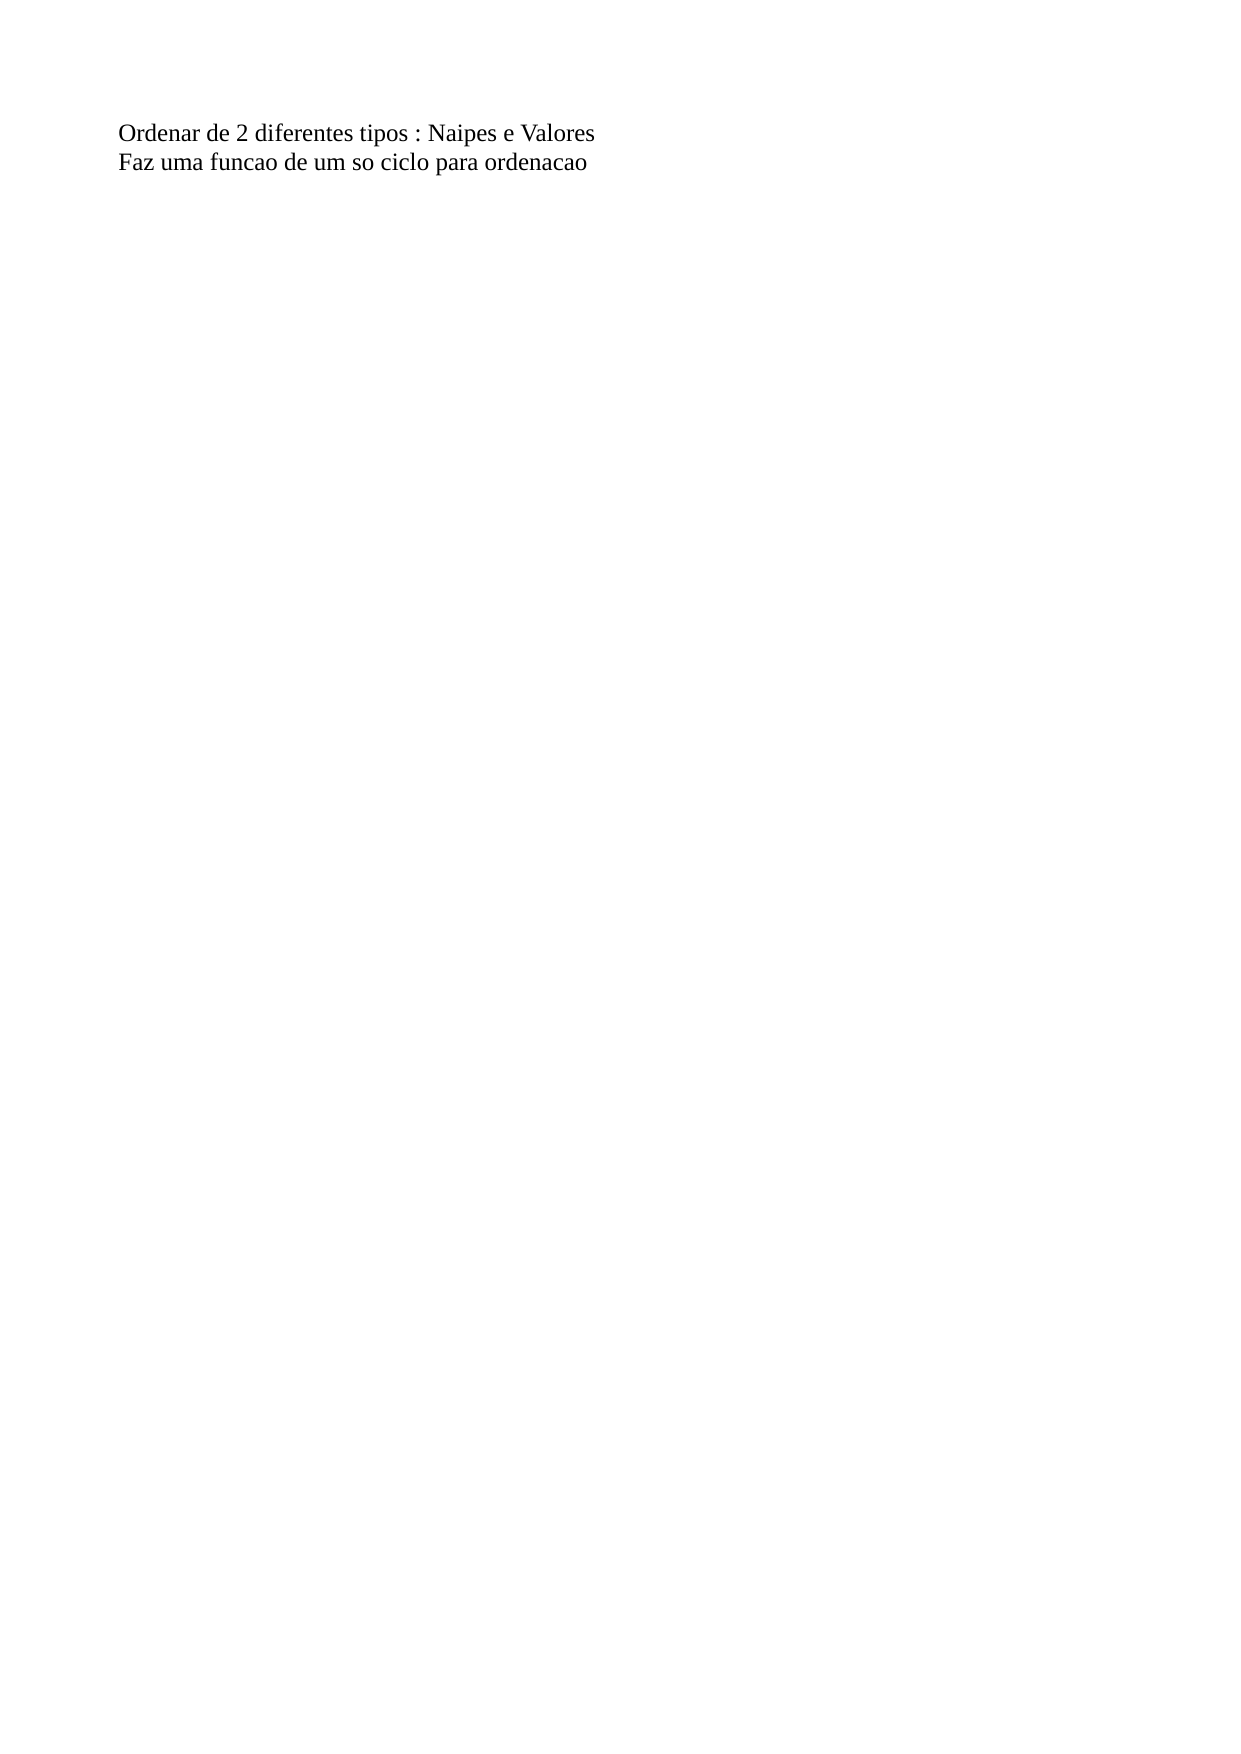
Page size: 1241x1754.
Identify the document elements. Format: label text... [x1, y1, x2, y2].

text Faz uma funcao de um so ciclo para ordenacao [118, 147, 1122, 176]
text Ordenar de 2 diferentes tipos : Naipes e Valores [118, 118, 1122, 147]
